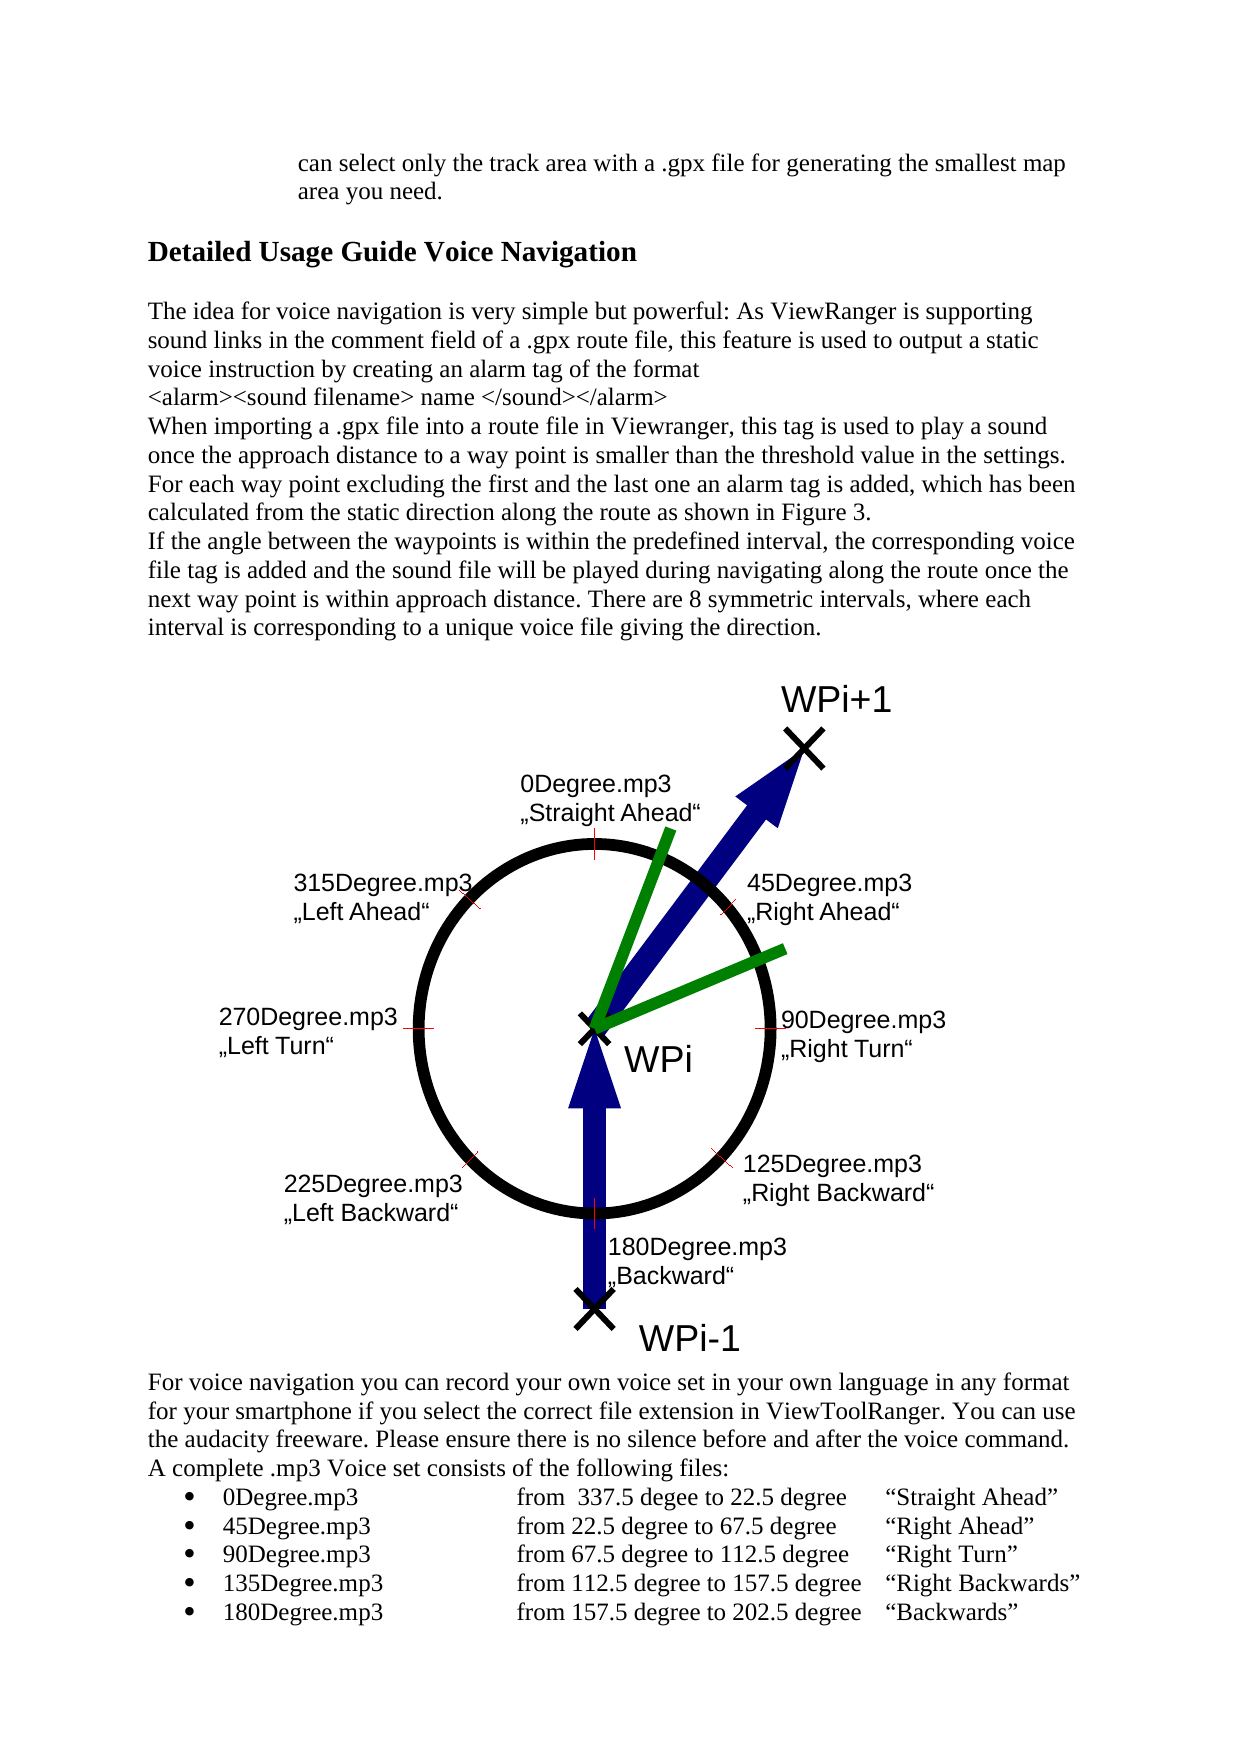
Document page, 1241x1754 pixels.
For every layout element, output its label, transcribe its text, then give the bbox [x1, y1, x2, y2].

text Detailed Usage Guide Voice Navigation [148, 234, 1093, 267]
text For each way point excluding the first and the last one an alarm tag is added, which has been calculated from the static direction along the route as shown in Figure 3. [148, 469, 1093, 526]
list 180Degree.mp3 from 157.5 degree to 202.5 degree “Backwards” [185, 1597, 1093, 1626]
text A complete .mp3 Voice set consists of the following files: [148, 1453, 1093, 1482]
text The idea for voice navigation is very simple but powerful: As ViewRanger is supporting sound links in the comment field of a .gpx route file, this feature is used to output a static voice instruction by creating an alarm tag of the format [148, 296, 1093, 382]
list 45Degree.mp3 from 22.5 degree to 67.5 degree “Right Ahead” [185, 1511, 1093, 1539]
text When importing a .gpx file into a route file in Viewranger, this tag is used to play a sound once the approach distance to a way point is smaller than the threshold value in the settings. [148, 411, 1093, 469]
list 0Degree.mp3 from 337.5 degee to 22.5 degree “Straight Ahead” [185, 1482, 1093, 1511]
list 90Degree.mp3 from 67.5 degree to 112.5 degree “Right Turn” [185, 1539, 1093, 1568]
list 135Degree.mp3 from 112.5 degree to 157.5 degree “Right Backwards” [185, 1568, 1093, 1597]
text If the angle between the waypoints is within the predefined interval, the corresponding voice file tag is added and the sound file will be played during navigating along the route once the next way point is within approach distance. There are 8 symmetric intervals, where each interval is corresponding to a unique voice file giving the direction. [148, 526, 1093, 641]
text For voice navigation you can record your own voice set in your own language in any format for your smartphone if you select the correct file extension in ViewToolRanger. You can use the audacity freeware. Please ensure there is no silence before and after the voice command. [148, 1367, 1093, 1453]
list can select only the track area with a .gpx file for generating the smallest map area you need. [260, 148, 1093, 205]
text <alarm><sound filename> name </sound></alarm> [148, 382, 1093, 411]
